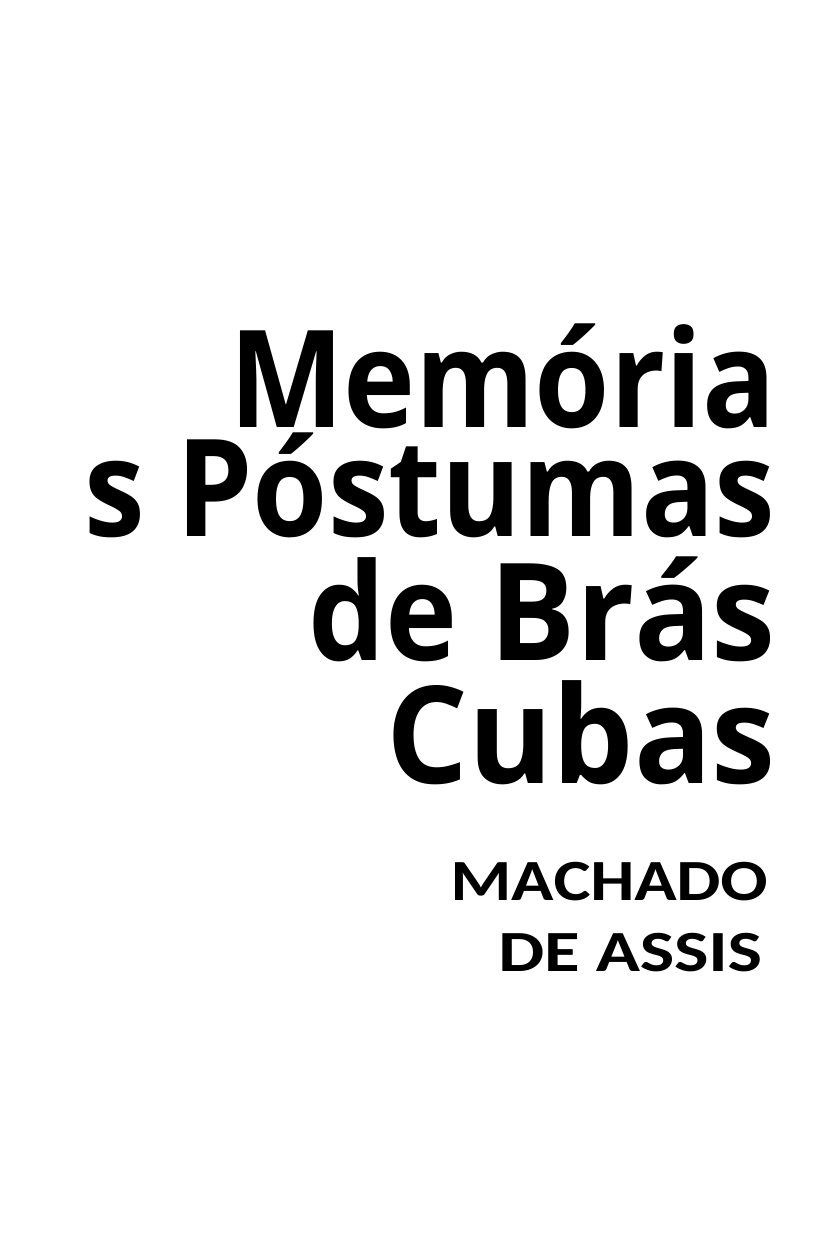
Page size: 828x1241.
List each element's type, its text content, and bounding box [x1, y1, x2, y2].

text MACHADO DE ASSIS [450, 843, 787, 986]
title Memórias Póstumas de Brás Cubas [54, 329, 776, 823]
